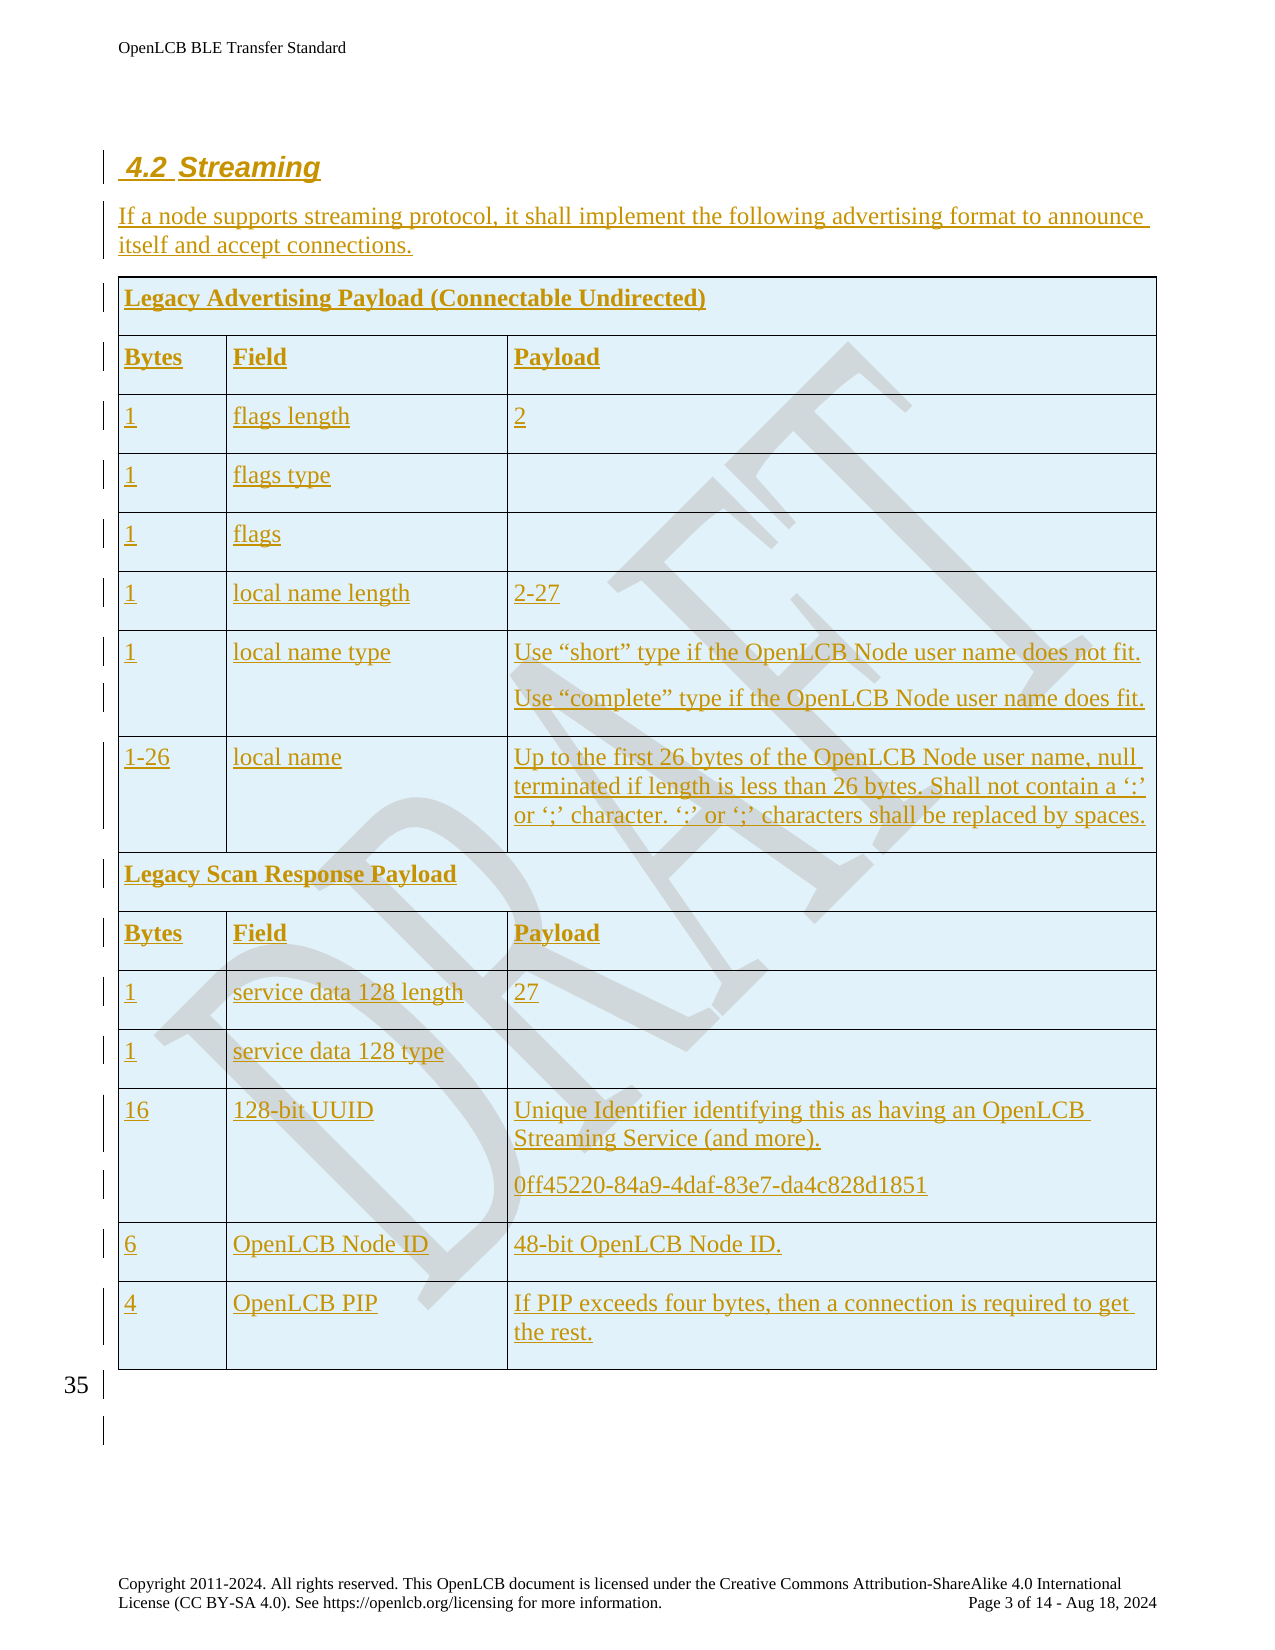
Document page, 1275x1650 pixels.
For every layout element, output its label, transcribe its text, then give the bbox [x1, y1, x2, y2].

subtitle Streaming [118, 150, 1157, 183]
text If a node supports streaming protocol, it shall implement the following advertising format to announce itself and accept connections. [118, 201, 1157, 259]
